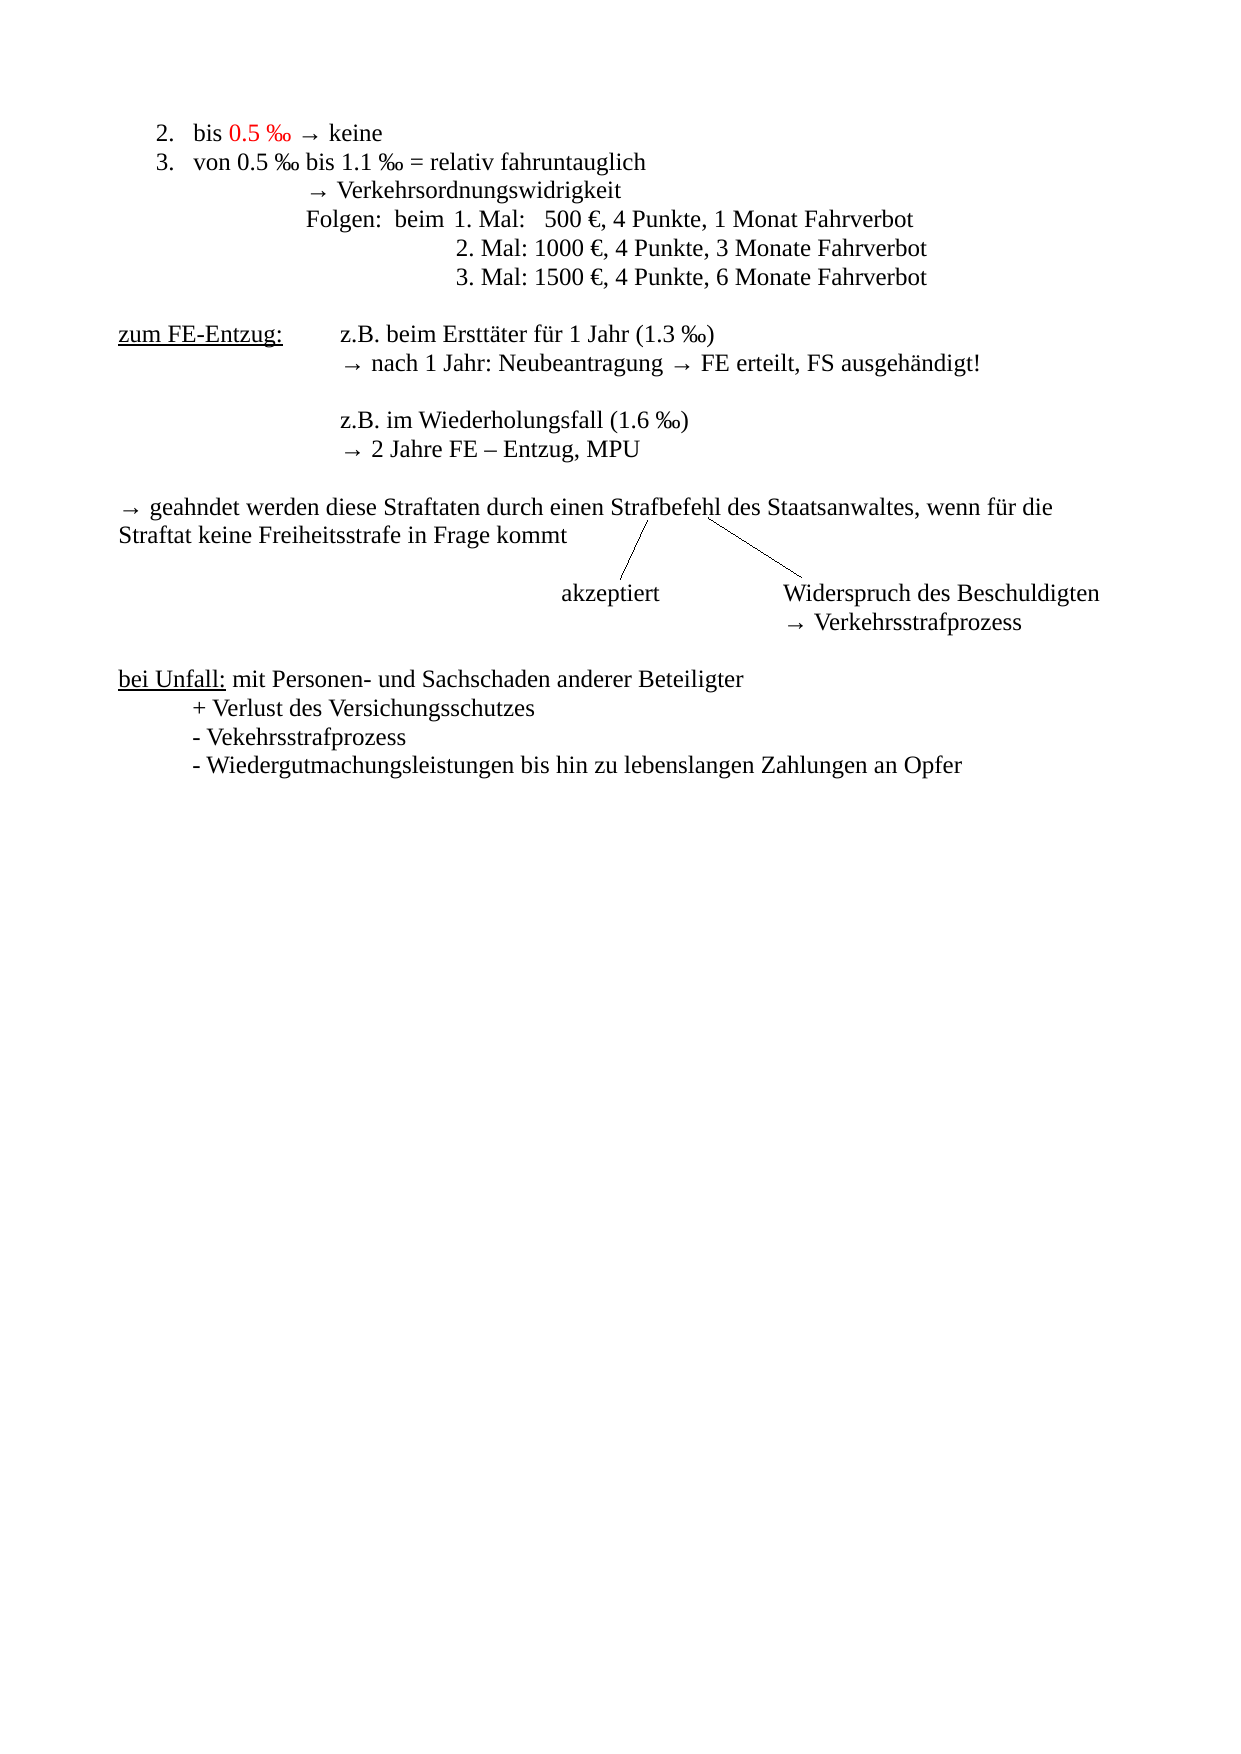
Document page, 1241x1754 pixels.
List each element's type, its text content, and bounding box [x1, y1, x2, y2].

text z.B. im Wiederholungsfall (1.6 ‰) [118, 406, 1122, 434]
text → Verkehrsstrafprozess [118, 607, 1122, 636]
list 3. Mal: 1500 €, 4 Punkte, 6 Monate Fahrverbot [418, 262, 1122, 291]
text - Vekehrsstrafprozess [118, 722, 1122, 751]
list von 0.5 ‰ bis 1.1 ‰ = relativ fahruntauglich [156, 147, 1122, 176]
text → nach 1 Jahr: Neubeantragung → FE erteilt, FS ausgehändigt! [118, 348, 1122, 377]
text → 2 Jahre FE – Entzug, MPU [118, 434, 1122, 463]
text bei Unfall: mit Personen- und Sachschaden anderer Beteiligter [118, 664, 1122, 693]
text + Verlust des Versichungsschutzes [118, 693, 1122, 722]
text - Wiedergutmachungsleistungen bis hin zu lebenslangen Zahlungen an Opfer [118, 751, 1122, 779]
list bis 0.5 ‰ → keine [156, 118, 1122, 147]
text → geahndet werden diese Straftaten durch einen Strafbefehl des Staatsanwaltes, wenn für die Straftat keine Freiheitsstrafe in Frage kommt [118, 492, 1122, 549]
list 2. Mal: 1000 €, 4 Punkte, 3 Monate Fahrverbot [418, 233, 1122, 262]
text akzeptiert Widerspruch des Beschuldigten [118, 578, 1122, 607]
list → Verkehrsordnungswidrigkeit [268, 176, 1122, 204]
text zum FE-Entzug: z.B. beim Ersttäter für 1 Jahr (1.3 ‰) [118, 319, 1122, 348]
list Folgen: beim 1. Mal: 500 €, 4 Punkte, 1 Monat Fahrverbot [268, 204, 1122, 233]
